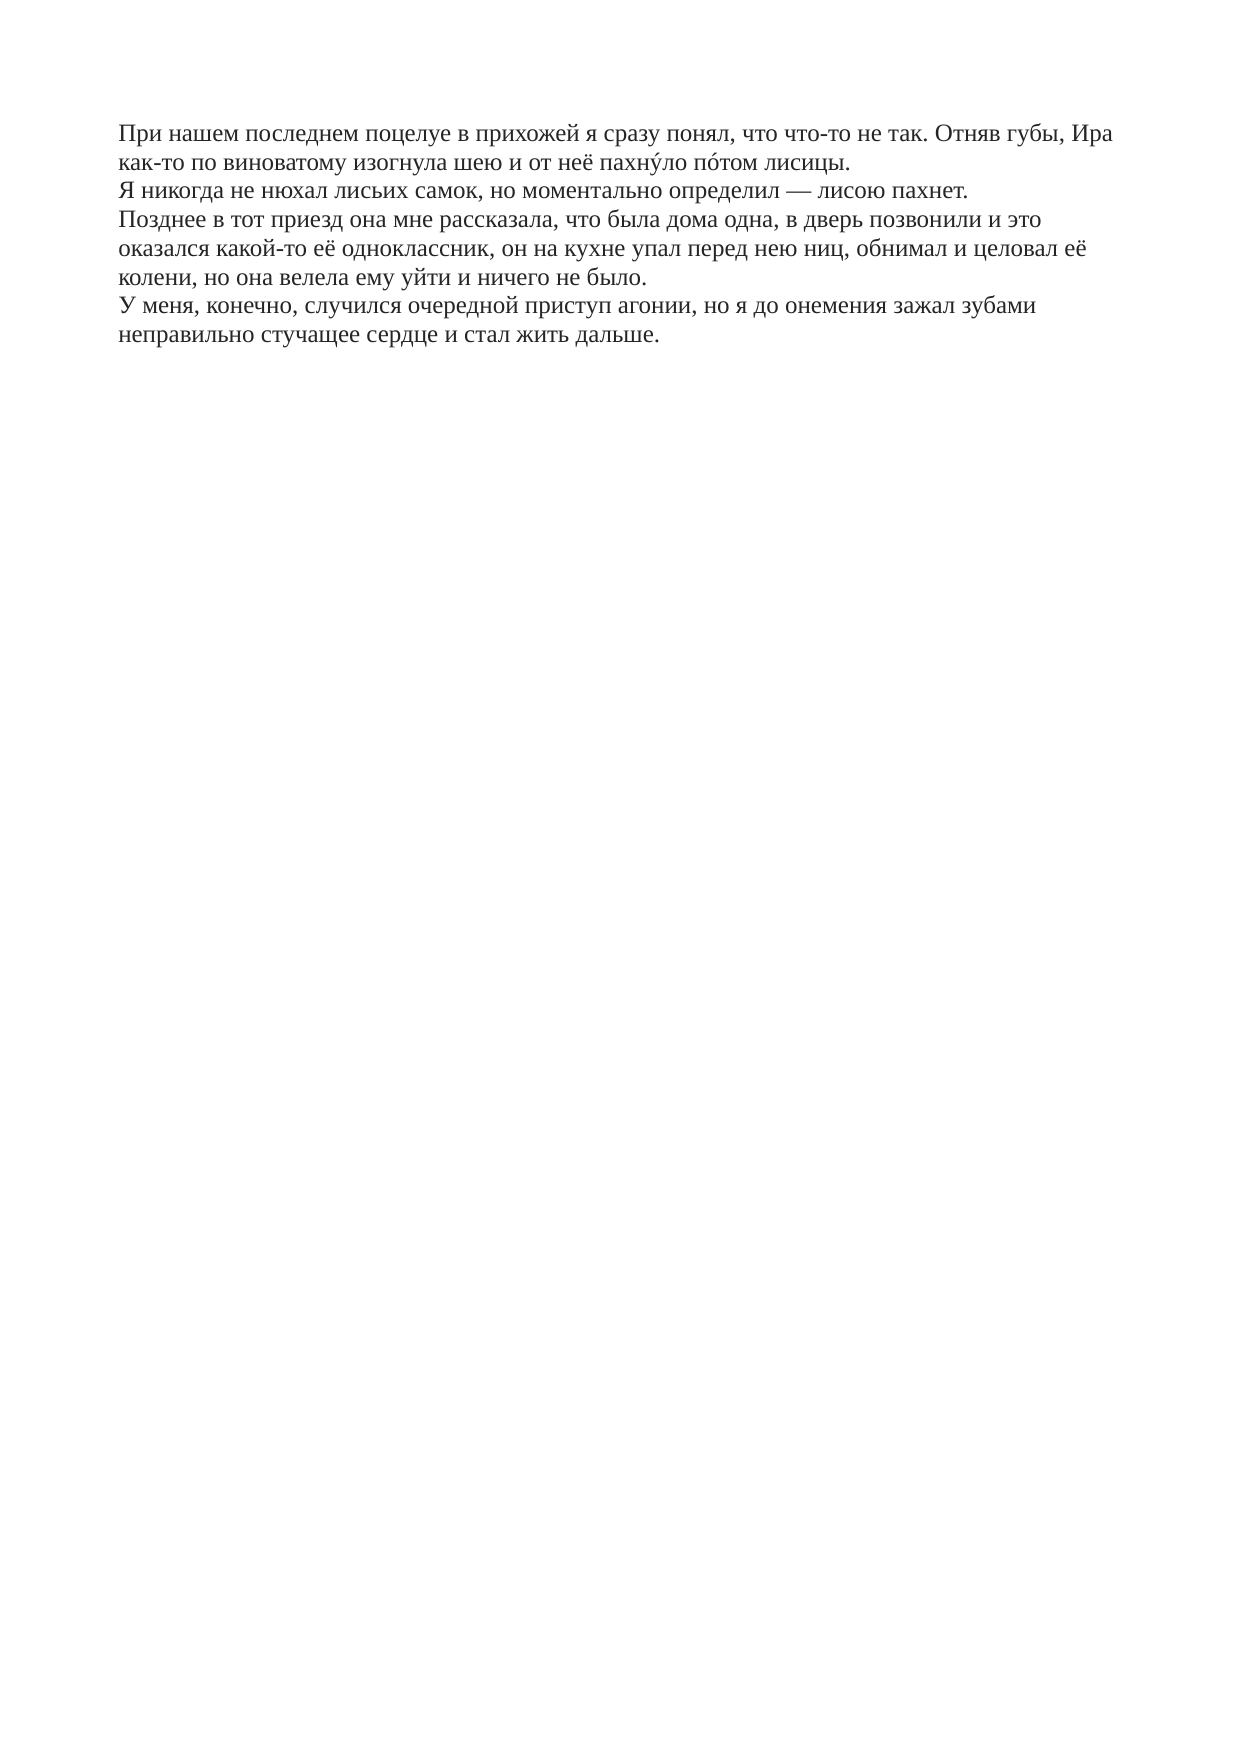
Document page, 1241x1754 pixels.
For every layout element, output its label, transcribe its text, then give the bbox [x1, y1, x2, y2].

text При нашем последнем поцелуе в прихожей я сразу понял, что что-то не так. Отняв губы, Ира как-то по виноватому изогнула шею и от неё пахнýло пóтом лисицы. [118, 118, 1122, 176]
text У меня, конечно, случился очередной приступ агонии, но я до онемения зажал зубами неправильно стучащее сердце и стал жить дальше. [118, 291, 1122, 348]
text Я никогда не нюхал лисьих самок, но моментально определил — лисою пахнет. [118, 176, 1122, 204]
text Позднее в тот приезд она мне рассказала, что была дома одна, в дверь позвонили и это оказался какой-то её одноклассник, он на кухне упал перед нею ниц, обнимал и целовал её колени, но она велела ему уйти и ничего не было. [118, 204, 1122, 291]
